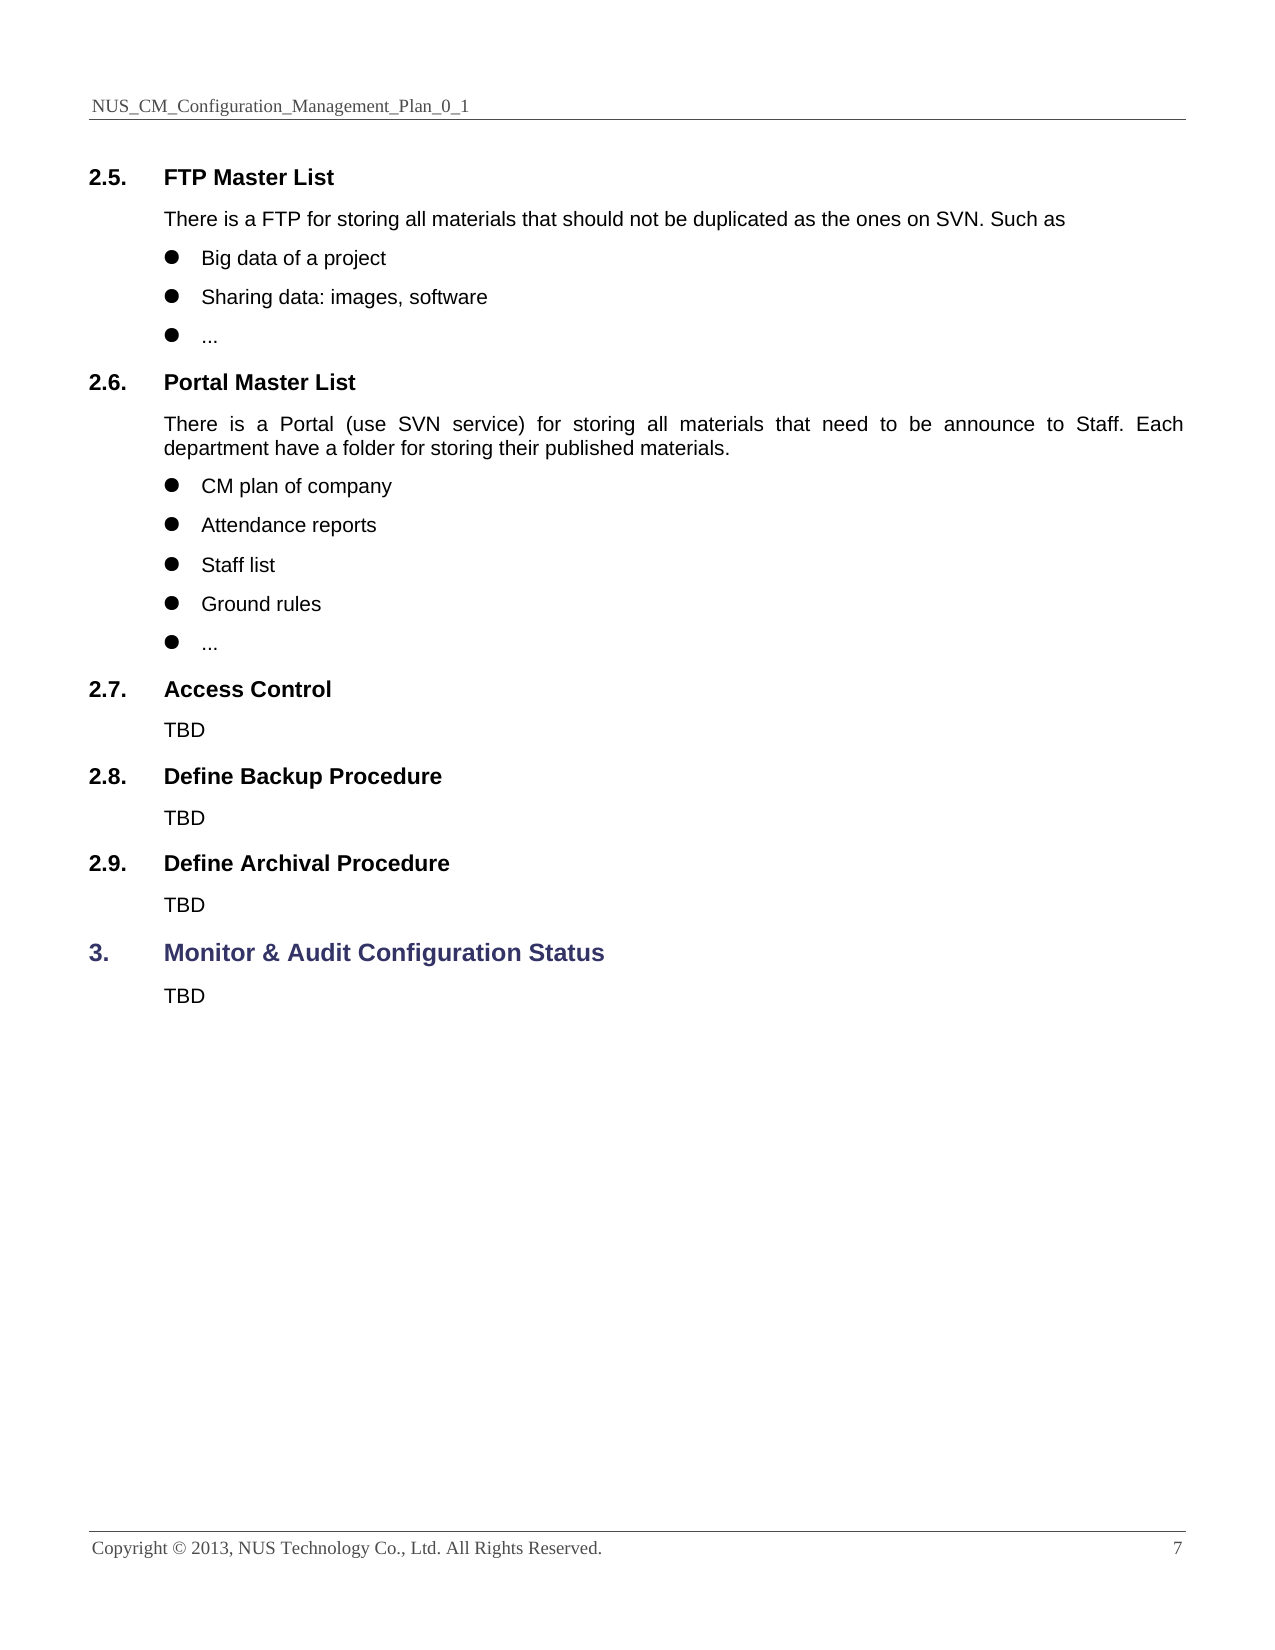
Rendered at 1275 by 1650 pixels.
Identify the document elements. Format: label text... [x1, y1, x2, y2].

text TBD [163, 893, 1186, 917]
subtitle Define Archival Procedure [88, 850, 1186, 877]
text TBD [163, 984, 1186, 1008]
subtitle Portal Master List [88, 369, 1186, 395]
list Staff list [163, 552, 1186, 576]
list ... [163, 324, 1186, 348]
subtitle Monitor & Audit Configuration Status [88, 938, 1186, 966]
list Sharing data: images, software [163, 285, 1186, 309]
list ... [163, 631, 1186, 654]
list Ground rules [163, 591, 1186, 616]
text There is a FTP for storing all materials that should not be duplicated as the ones on SVN. Such as [163, 207, 1186, 231]
list Attendance reports [163, 513, 1186, 537]
subtitle Access Control [88, 676, 1186, 702]
subtitle Define Backup Procedure [88, 763, 1186, 789]
text TBD [163, 805, 1186, 829]
text There is a Portal (use SVN service) for storing all materials that need to be announce to Staff. Each department have a folder for storing their published materials. [163, 411, 1186, 459]
subtitle FTP Master List [88, 164, 1186, 191]
text TBD [163, 718, 1186, 742]
list Big data of a project [163, 246, 1186, 270]
list CM plan of company [163, 474, 1186, 498]
